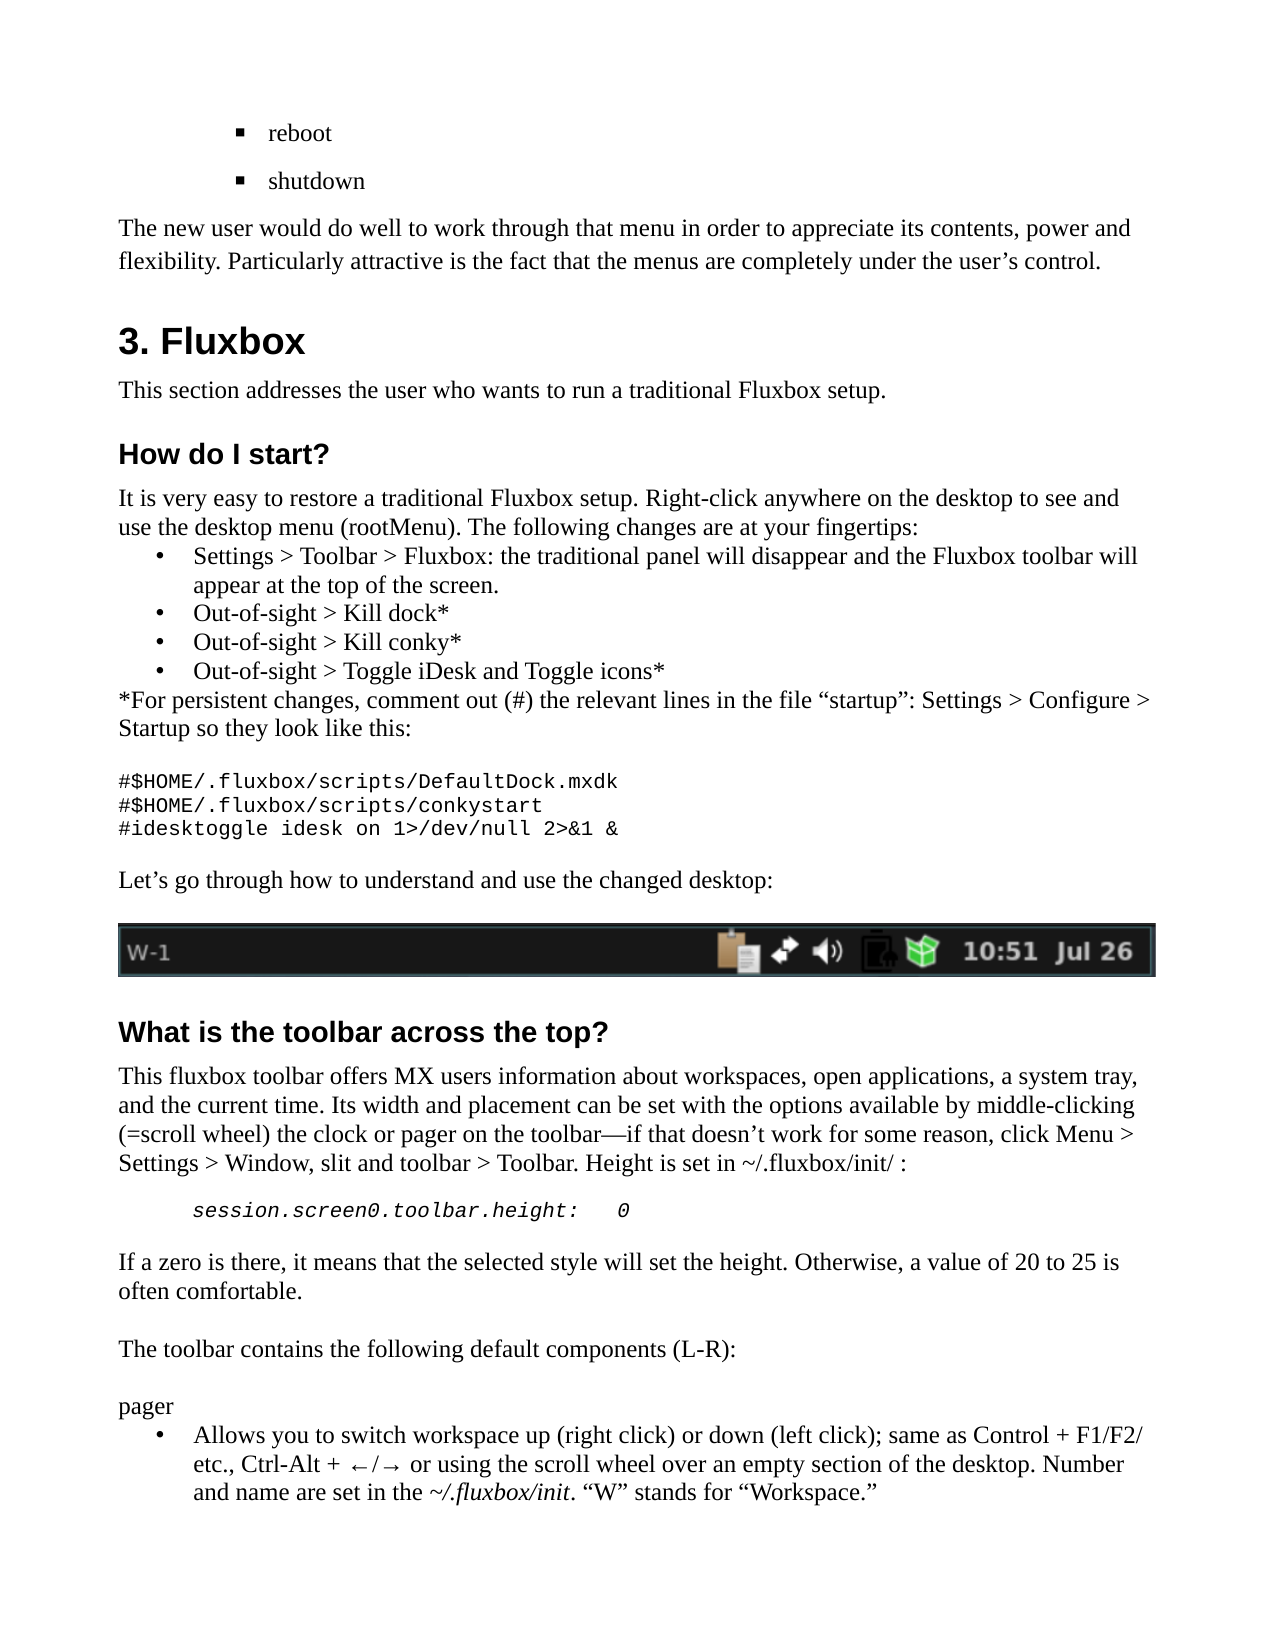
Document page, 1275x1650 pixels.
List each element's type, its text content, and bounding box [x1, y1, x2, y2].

list Out-of-sight > Toggle iDesk and Toggle icons* [156, 656, 1157, 685]
text This section addresses the user who wants to run a traditional Fluxbox setup. [118, 375, 1157, 404]
text #idesktoggle idesk on 1>/dev/null 2>&1 & [118, 818, 1157, 842]
text The new user would do well to work through that menu in order to appreciate its contents, power and flexibility. Particularly attractive is the fact that the menus are completely under the user’s control. [118, 213, 1157, 275]
list Allows you to switch workspace up (right click) or down (left click); same as Control + F1/F2/ etc., Ctrl-Alt + ←/→ or using the scroll wheel over an empty section of the desktop. Number and name are set in the ~/.fluxbox/init. “W” stands for “Workspace.” [156, 1420, 1157, 1506]
subtitle 3. Fluxbox [118, 319, 1157, 363]
list Settings > Toolbar > Fluxbox: the traditional panel will disappear and the Fluxbox toolbar will appear at the top of the screen. [156, 541, 1157, 598]
text This fluxbox toolbar offers MX users information about workspaces, open applications, a system tray, and the current time. Its width and placement can be set with the options available by middle-clicking (=scroll wheel) the clock or pager on the toolbar—if that doesn’t work for some reason, click Menu > Settings > Window, slit and toolbar > Toolbar. Height is set in ~/.fluxbox/init/ : [118, 1061, 1157, 1176]
text The toolbar contains the following default components (L-R): [118, 1334, 1157, 1362]
text #$HOME/.fluxbox/scripts/conkystart [118, 795, 1157, 818]
subtitle How do I start? [118, 437, 1157, 471]
list Out-of-sight > Kill conky* [156, 627, 1157, 656]
text session.screen0.toolbar.height: 0 [118, 1200, 1157, 1224]
text *For persistent changes, comment out (#) the relevant lines in the file “startup”: Settings > Configure > Startup so they look like this: [118, 685, 1157, 742]
text pager [118, 1391, 1157, 1420]
picture [118, 923, 1157, 977]
text Let’s go through how to understand and use the changed desktop: [118, 866, 1157, 894]
list shutdown [231, 166, 1157, 194]
text If a zero is there, it means that the selected style will set the height. Otherwise, a value of 20 to 25 is often comfortable. [118, 1247, 1157, 1305]
text It is very easy to restore a traditional Fluxbox setup. Right-click anywhere on the desktop to see and use the desktop menu (rootMenu). The following changes are at your fingertips: [118, 483, 1157, 541]
list Out-of-sight > Kill dock* [156, 598, 1157, 627]
list reboot [231, 118, 1157, 147]
text #$HOME/.fluxbox/scripts/DefaultDock.mxdk [118, 771, 1157, 795]
subtitle What is the toolbar across the top? [118, 1015, 1157, 1049]
